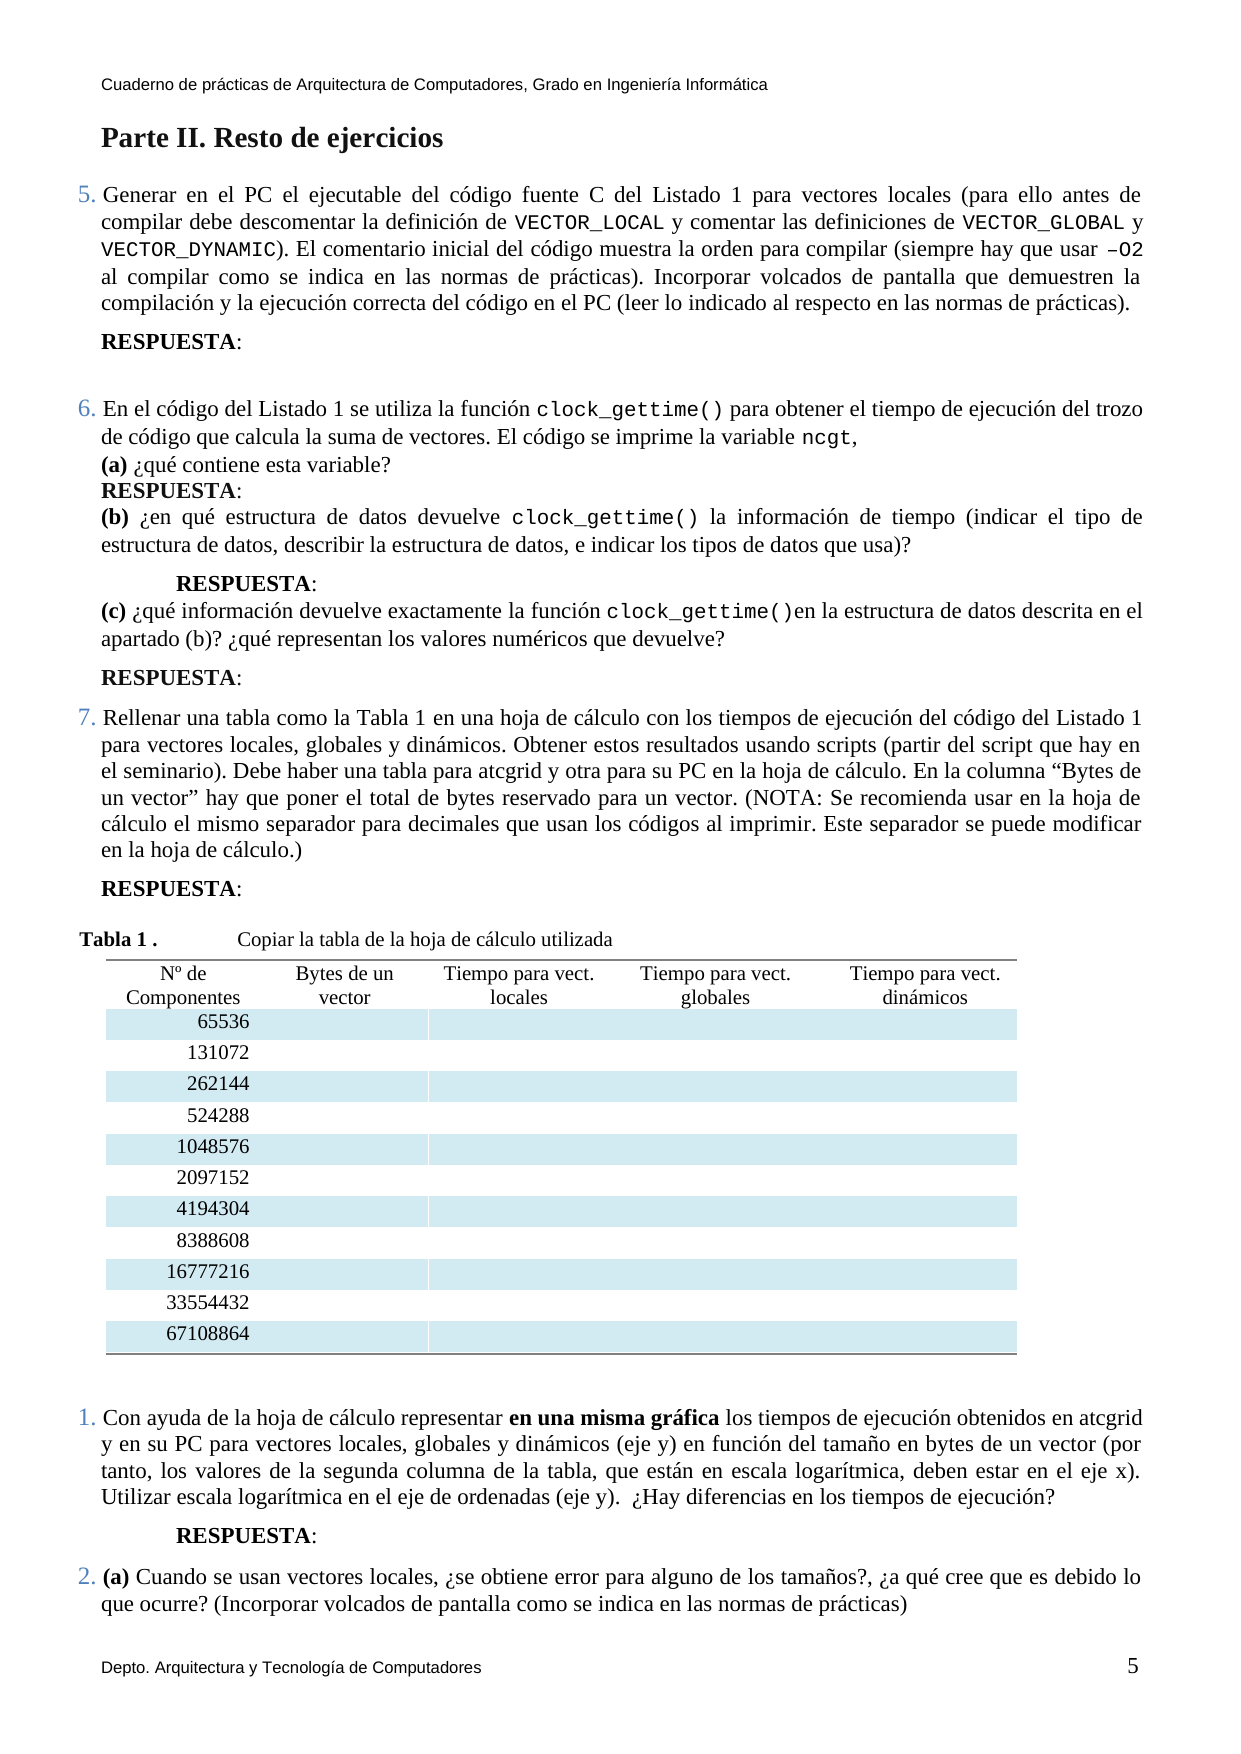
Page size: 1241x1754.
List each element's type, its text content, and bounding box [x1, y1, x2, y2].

table_cell 16777216 [106, 1259, 261, 1290]
table_header Copiar la tabla de la hoja de cálculo utilizada [68, 902, 1176, 951]
table_cell [822, 1290, 1017, 1321]
table_cell [822, 1165, 1017, 1196]
table_cell [822, 1040, 1017, 1071]
table_cell 4194304 [106, 1196, 261, 1227]
table_cell [609, 1290, 822, 1321]
table_header Tiempo para vect. dinámicos [822, 961, 1017, 1009]
list Rellenar una tabla como la Tabla 1 en una hoja de cálculo con los tiempos de ejecución del código del Listado 1 para vectores locales, globales y dinámicos. Obtener estos resultados usando scripts (partir del script que hay en el seminario). Debe haber una tabla para atcgrid y otra para su PC en la hoja de cálculo. En la columna “Bytes de un vector” hay que poner el total de bytes reservado para un vector. (NOTA: Se recomienda usar en la hoja de cálculo el mismo separador para decimales que usan los códigos al imprimir. Este separador se puede modificar en la hoja de cálculo.) [71, 702, 1143, 863]
table_cell [261, 1196, 428, 1227]
table_cell 131072 [106, 1040, 261, 1071]
table_cell [822, 1134, 1017, 1165]
table_cell [429, 1009, 609, 1040]
list RESPUESTA: [176, 1522, 1143, 1548]
table_cell [609, 1165, 822, 1196]
table_cell [429, 1040, 609, 1071]
table_cell [261, 1259, 428, 1290]
table_cell [822, 1071, 1017, 1102]
table_cell [429, 1196, 609, 1227]
table_cell [261, 1165, 428, 1196]
table_cell [609, 1321, 822, 1352]
list RESPUESTA: [101, 875, 1143, 902]
table_cell [429, 1103, 609, 1134]
table_cell [609, 1259, 822, 1290]
table_cell 67108864 [106, 1321, 261, 1352]
list RESPUESTA: [101, 663, 1143, 690]
table_cell [261, 1321, 428, 1352]
table_cell [261, 1228, 428, 1259]
list (a) Cuando se usan vectores locales, ¿se obtiene error para alguno de los tamaños?, ¿a qué cree que es debido lo que ocurre? (Incorporar volcados de pantalla como se indica en las normas de prácticas) [71, 1561, 1143, 1616]
table_cell [261, 1103, 428, 1134]
table_cell [822, 1228, 1017, 1259]
text (a) ¿qué contiene esta variable? [101, 451, 1143, 477]
table_cell [609, 1103, 822, 1134]
table_cell [261, 1290, 428, 1321]
subtitle Parte II. Resto de ejercicios [101, 121, 1143, 154]
table_cell [429, 1321, 609, 1352]
table_cell 262144 [106, 1071, 261, 1102]
table_cell [429, 1134, 609, 1165]
list RESPUESTA: [101, 328, 1143, 354]
table_cell [822, 1009, 1017, 1040]
table_cell [822, 1259, 1017, 1290]
list RESPUESTA: [176, 570, 1143, 596]
table_cell [429, 1259, 609, 1290]
table_cell [822, 1321, 1017, 1352]
table_cell [261, 1009, 428, 1040]
table_cell [609, 1196, 822, 1227]
table_cell 65536 [106, 1009, 261, 1040]
table_cell [609, 1040, 822, 1071]
table_cell [609, 1134, 822, 1165]
table_header Tiempo para vect. locales [429, 961, 609, 1009]
table_cell [429, 1165, 609, 1196]
table_cell 8388608 [106, 1228, 261, 1259]
table_cell 33554432 [106, 1290, 261, 1321]
list Con ayuda de la hoja de cálculo representar en una misma gráfica los tiempos de ejecución obtenidos en atcgrid y en su PC para vectores locales, globales y dinámicos (eje y) en función del tamaño en bytes de un vector (por tanto, los valores de la segunda columna de la tabla, que están en escala logarítmica, deben estar en el eje x). Utilizar escala logarítmica en el eje de ordenadas (eje y). ¿Hay diferencias en los tiempos de ejecución? [71, 1402, 1143, 1509]
table_cell [822, 1103, 1017, 1134]
table_header Nº de Componentes [106, 961, 261, 1009]
table_cell [261, 1071, 428, 1102]
table_cell [609, 1228, 822, 1259]
table_cell [261, 1134, 428, 1165]
table_cell [609, 1071, 822, 1102]
text (c) ¿qué información devuelve exactamente la función clock_gettime()en la estructura de datos descrita en el apartado (b)? ¿qué representan los valores numéricos que devuelve? [101, 596, 1143, 651]
table_cell [609, 1009, 822, 1040]
list En el código del Listado 1 se utiliza la función clock_gettime() para obtener el tiempo de ejecución del trozo de código que calcula la suma de vectores. El código se imprime la variable ncgt, [71, 393, 1143, 451]
table_header Tiempo para vect. globales [609, 961, 822, 1009]
text (b) ¿en qué estructura de datos devuelve clock_gettime() la información de tiempo (indicar el tipo de estructura de datos, describir la estructura de datos, e indicar los tipos de datos que usa)? [101, 503, 1143, 557]
table_cell [429, 1290, 609, 1321]
list Generar en el PC el ejecutable del código fuente C del Listado 1 para vectores locales (para ello antes de compilar debe descomentar la definición de VECTOR_LOCAL y comentar las definiciones de VECTOR_GLOBAL y VECTOR_DYNAMIC). El comentario inicial del código muestra la orden para compilar (siempre hay que usar –O2 al compilar como se indica en las normas de prácticas). Incorporar volcados de pantalla que demuestren la compilación y la ejecución correcta del código en el PC (leer lo indicado al respecto en las normas de prácticas). [71, 179, 1143, 316]
table_cell [822, 1196, 1017, 1227]
table_cell [429, 1071, 609, 1102]
table_cell 2097152 [106, 1165, 261, 1196]
table_header Bytes de un vector [261, 961, 428, 1009]
table_cell [261, 1040, 428, 1071]
text RESPUESTA: [101, 477, 1143, 503]
table_cell 1048576 [106, 1134, 261, 1165]
table_cell 524288 [106, 1103, 261, 1134]
table_cell [429, 1228, 609, 1259]
